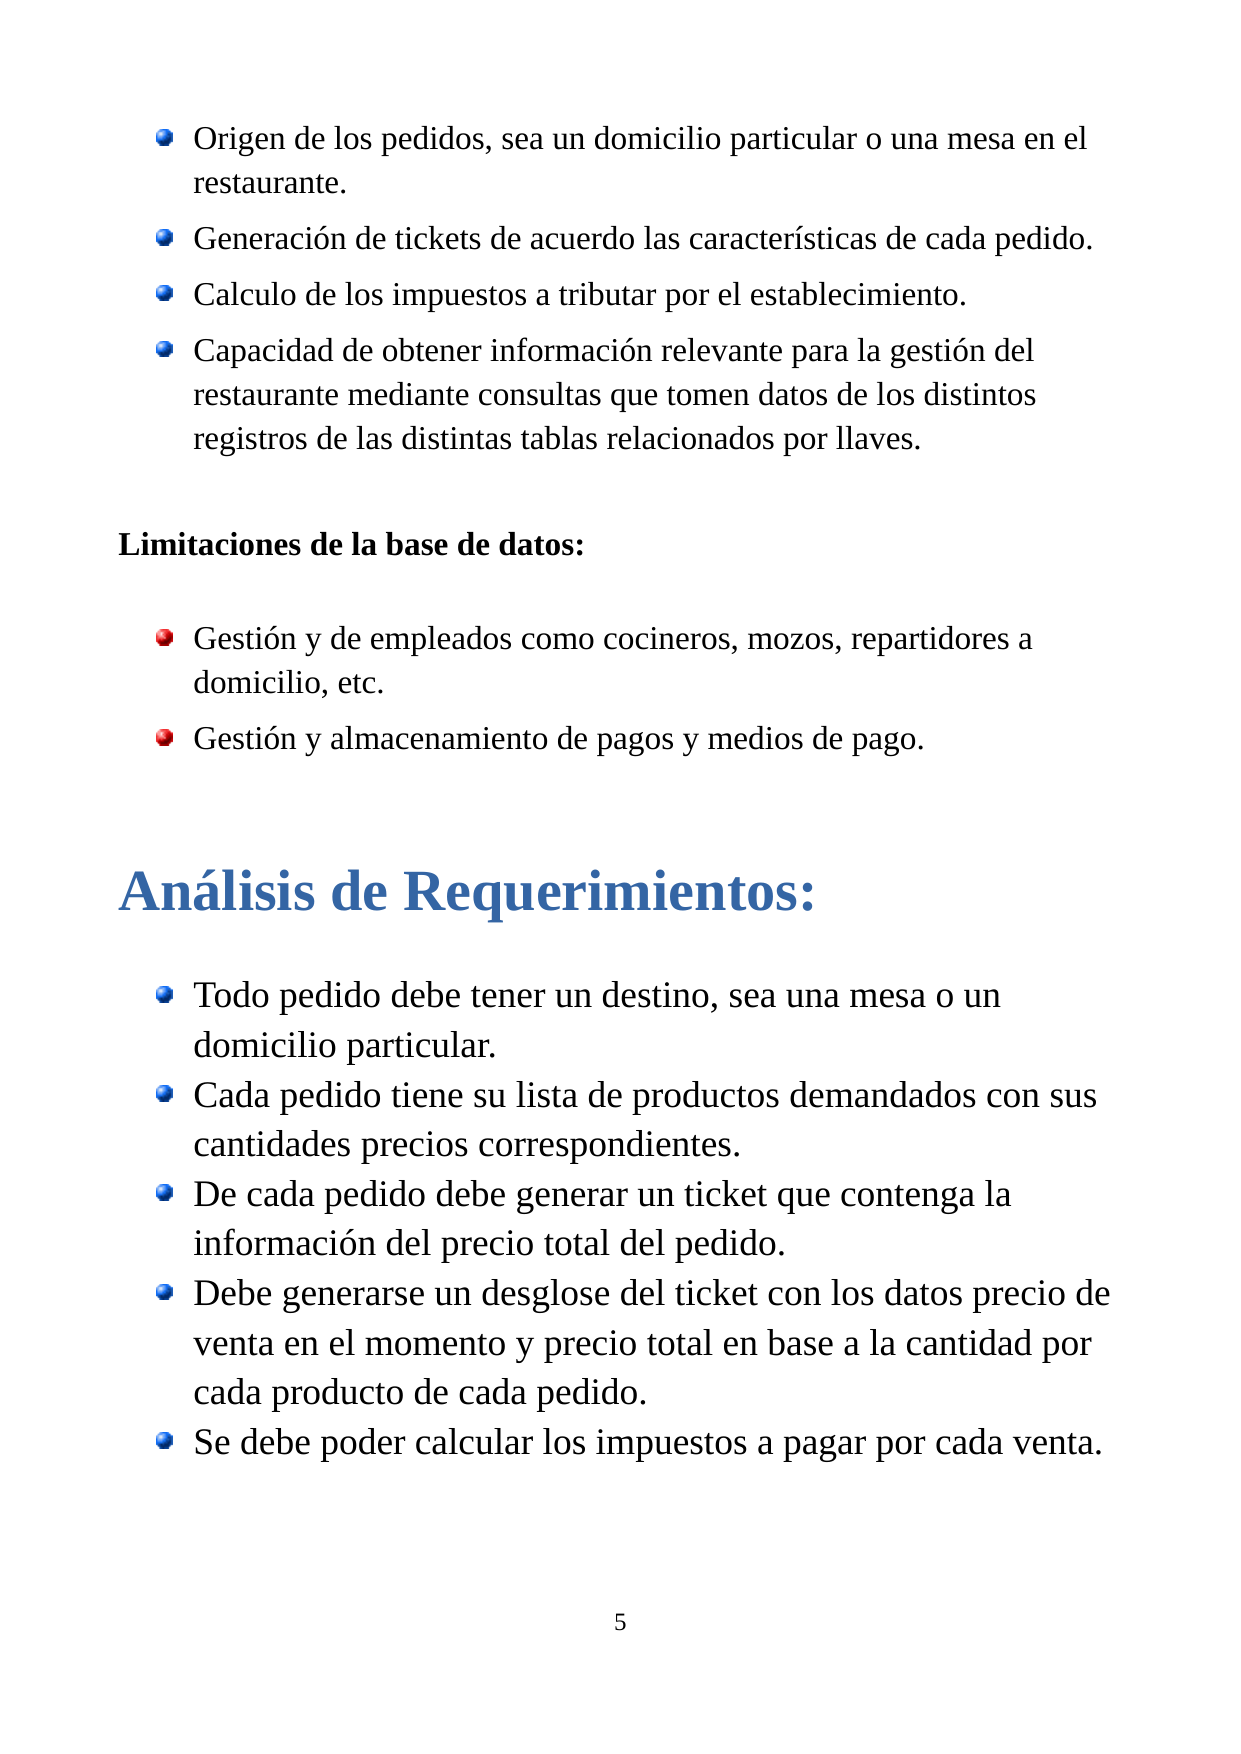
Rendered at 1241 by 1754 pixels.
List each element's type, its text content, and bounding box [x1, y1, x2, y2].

list Capacidad de obtener información relevante para la gestión del restaurante mediante consultas que tomen datos de los distintos registros de las distintas tablas relacionados por llaves. [156, 330, 1122, 456]
list Generación de tickets de acuerdo las características de cada pedido. [156, 218, 1122, 256]
list Debe generarse un desglose del ticket con los datos precio de venta en el momento y precio total en base a la cantidad por cada producto de cada pedido. [156, 1270, 1122, 1413]
list Gestión y almacenamiento de pagos y medios de pago. [156, 718, 1122, 756]
list De cada pedido debe generar un ticket que contenga la información del precio total del pedido. [156, 1171, 1122, 1264]
picture [156, 341, 173, 357]
picture [156, 1284, 173, 1300]
picture [156, 986, 173, 1003]
picture [156, 129, 173, 146]
list Cada pedido tiene su lista de productos demandados con sus cantidades precios correspondientes. [156, 1072, 1122, 1165]
list Gestión y de empleados como cocineros, mozos, repartidores a domicilio, etc. [156, 618, 1122, 701]
picture [156, 629, 173, 646]
picture [156, 1432, 173, 1449]
list Se debe poder calcular los impuestos a pagar por cada venta. [156, 1419, 1122, 1462]
list Calculo de los impuestos a tributar por el establecimiento. [156, 274, 1122, 312]
picture [156, 729, 173, 746]
picture [156, 1085, 173, 1102]
list Todo pedido debe tener un destino, sea una mesa o un domicilio particular. [156, 973, 1122, 1066]
picture [156, 229, 173, 246]
picture [156, 285, 173, 301]
picture [156, 1184, 173, 1201]
text Limitaciones de la base de datos: [118, 524, 1122, 562]
list Origen de los pedidos, sea un domicilio particular o una mesa en el restaurante. [156, 118, 1122, 201]
text Análisis de Requerimientos: [118, 856, 1122, 923]
